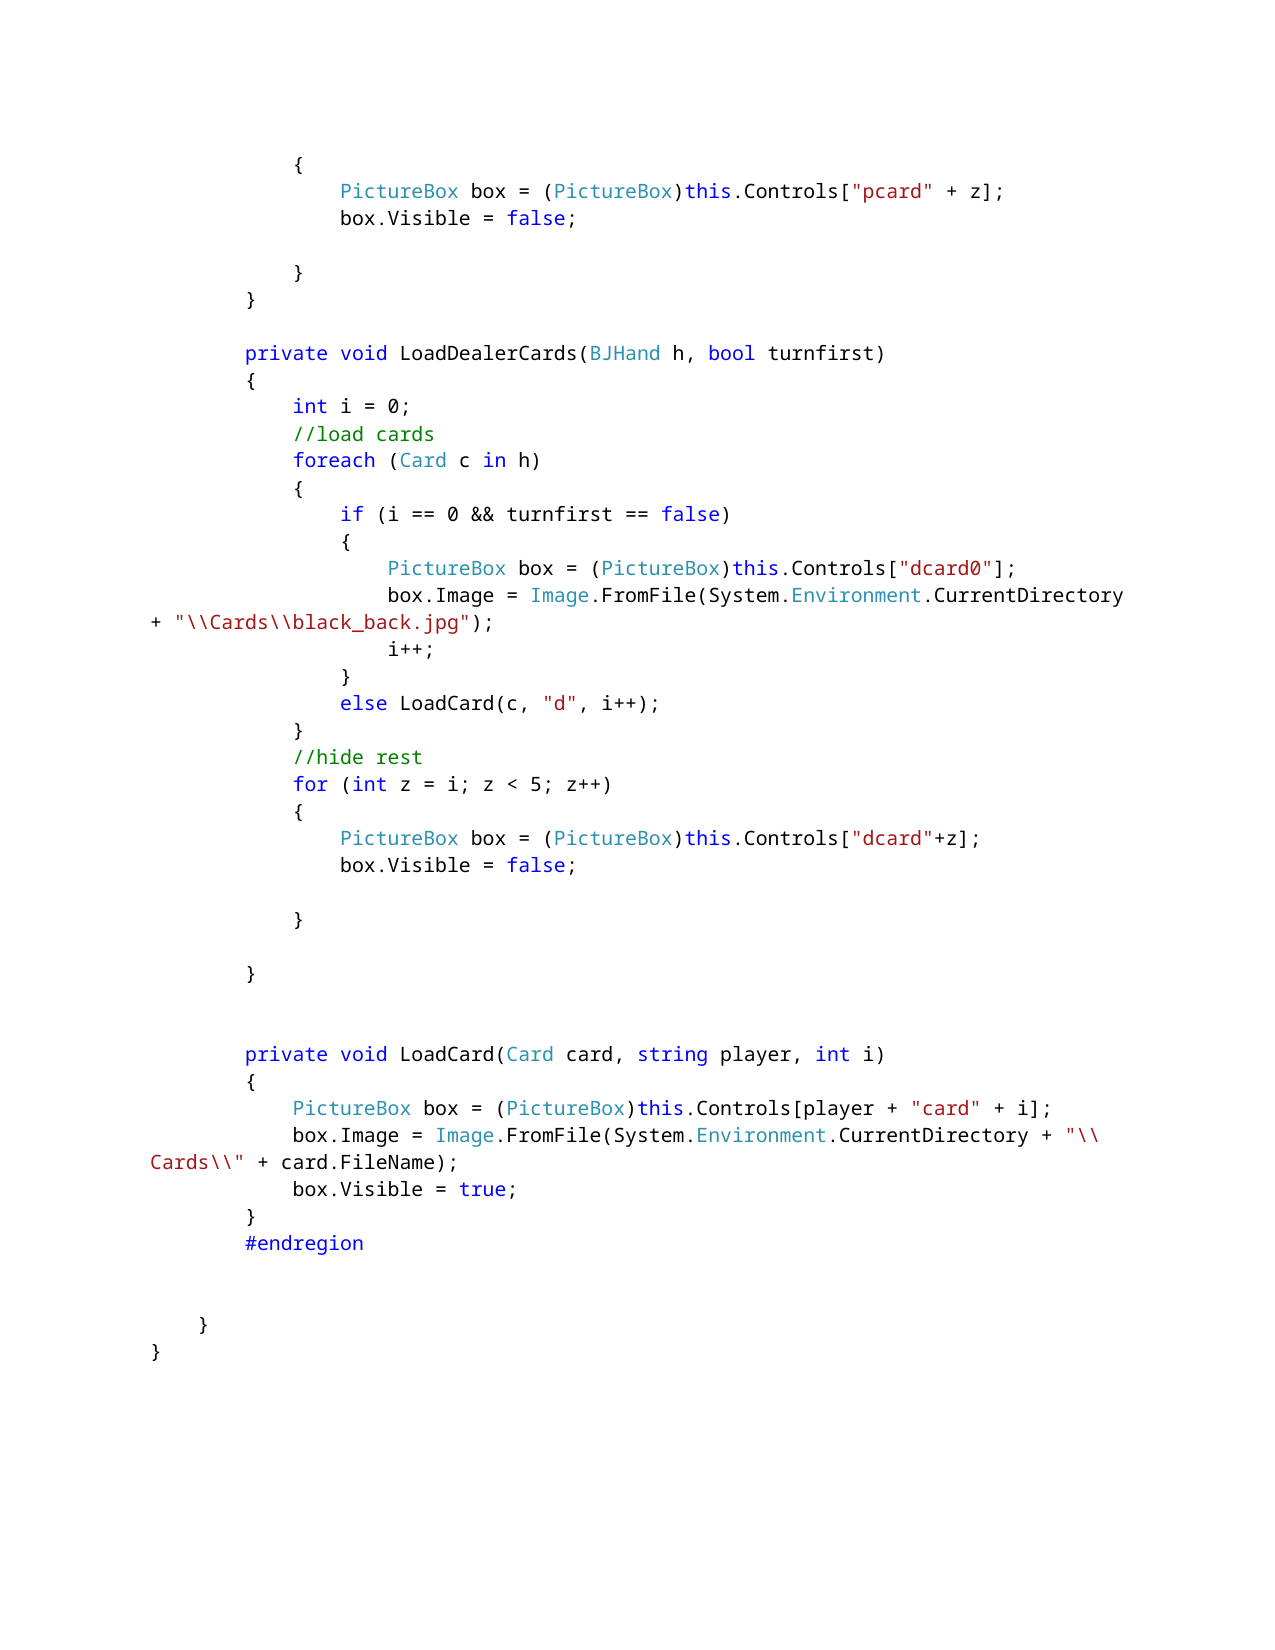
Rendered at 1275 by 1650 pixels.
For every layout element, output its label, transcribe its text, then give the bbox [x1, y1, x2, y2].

text box.Visible = false; [150, 204, 1125, 231]
text else LoadCard(c, "d", i++); [150, 689, 1125, 717]
text box.Image = Image.FromFile(System.Environment.CurrentDirectory + "\\Cards\\black_back.jpg"); [150, 582, 1125, 636]
text } [150, 905, 1125, 932]
text { [150, 474, 1125, 501]
text PictureBox box = (PictureBox)this.Controls[player + "card" + i]; [150, 1094, 1125, 1121]
text //hide rest [150, 743, 1125, 771]
text { [150, 797, 1125, 824]
text } [150, 1310, 1125, 1337]
text { [150, 1067, 1125, 1094]
text } [150, 285, 1125, 312]
text #endregion [150, 1229, 1125, 1256]
text box.Visible = false; [150, 851, 1125, 878]
text i++; [150, 636, 1125, 663]
text foreach (Card c in h) [150, 447, 1125, 474]
text private void LoadDealerCards(BJHand h, bool turnfirst) [150, 339, 1125, 366]
text } [150, 1337, 1125, 1364]
text //load cards [150, 420, 1125, 447]
text } [150, 959, 1125, 986]
text private void LoadCard(Card card, string player, int i) [150, 1040, 1125, 1067]
text PictureBox box = (PictureBox)this.Controls["pcard" + z]; [150, 177, 1125, 204]
text if (i == 0 && turnfirst == false) [150, 501, 1125, 528]
text { [150, 366, 1125, 393]
text int i = 0; [150, 393, 1125, 420]
text } [150, 258, 1125, 285]
text { [150, 150, 1125, 177]
text box.Visible = true; [150, 1175, 1125, 1202]
text for (int z = i; z < 5; z++) [150, 771, 1125, 797]
text PictureBox box = (PictureBox)this.Controls["dcard0"]; [150, 555, 1125, 582]
text { [150, 528, 1125, 555]
text } [150, 717, 1125, 743]
text PictureBox box = (PictureBox)this.Controls["dcard"+z]; [150, 824, 1125, 851]
text box.Image = Image.FromFile(System.Environment.CurrentDirectory + "\\Cards\\" + card.FileName); [150, 1121, 1125, 1175]
text } [150, 663, 1125, 689]
text } [150, 1202, 1125, 1229]
